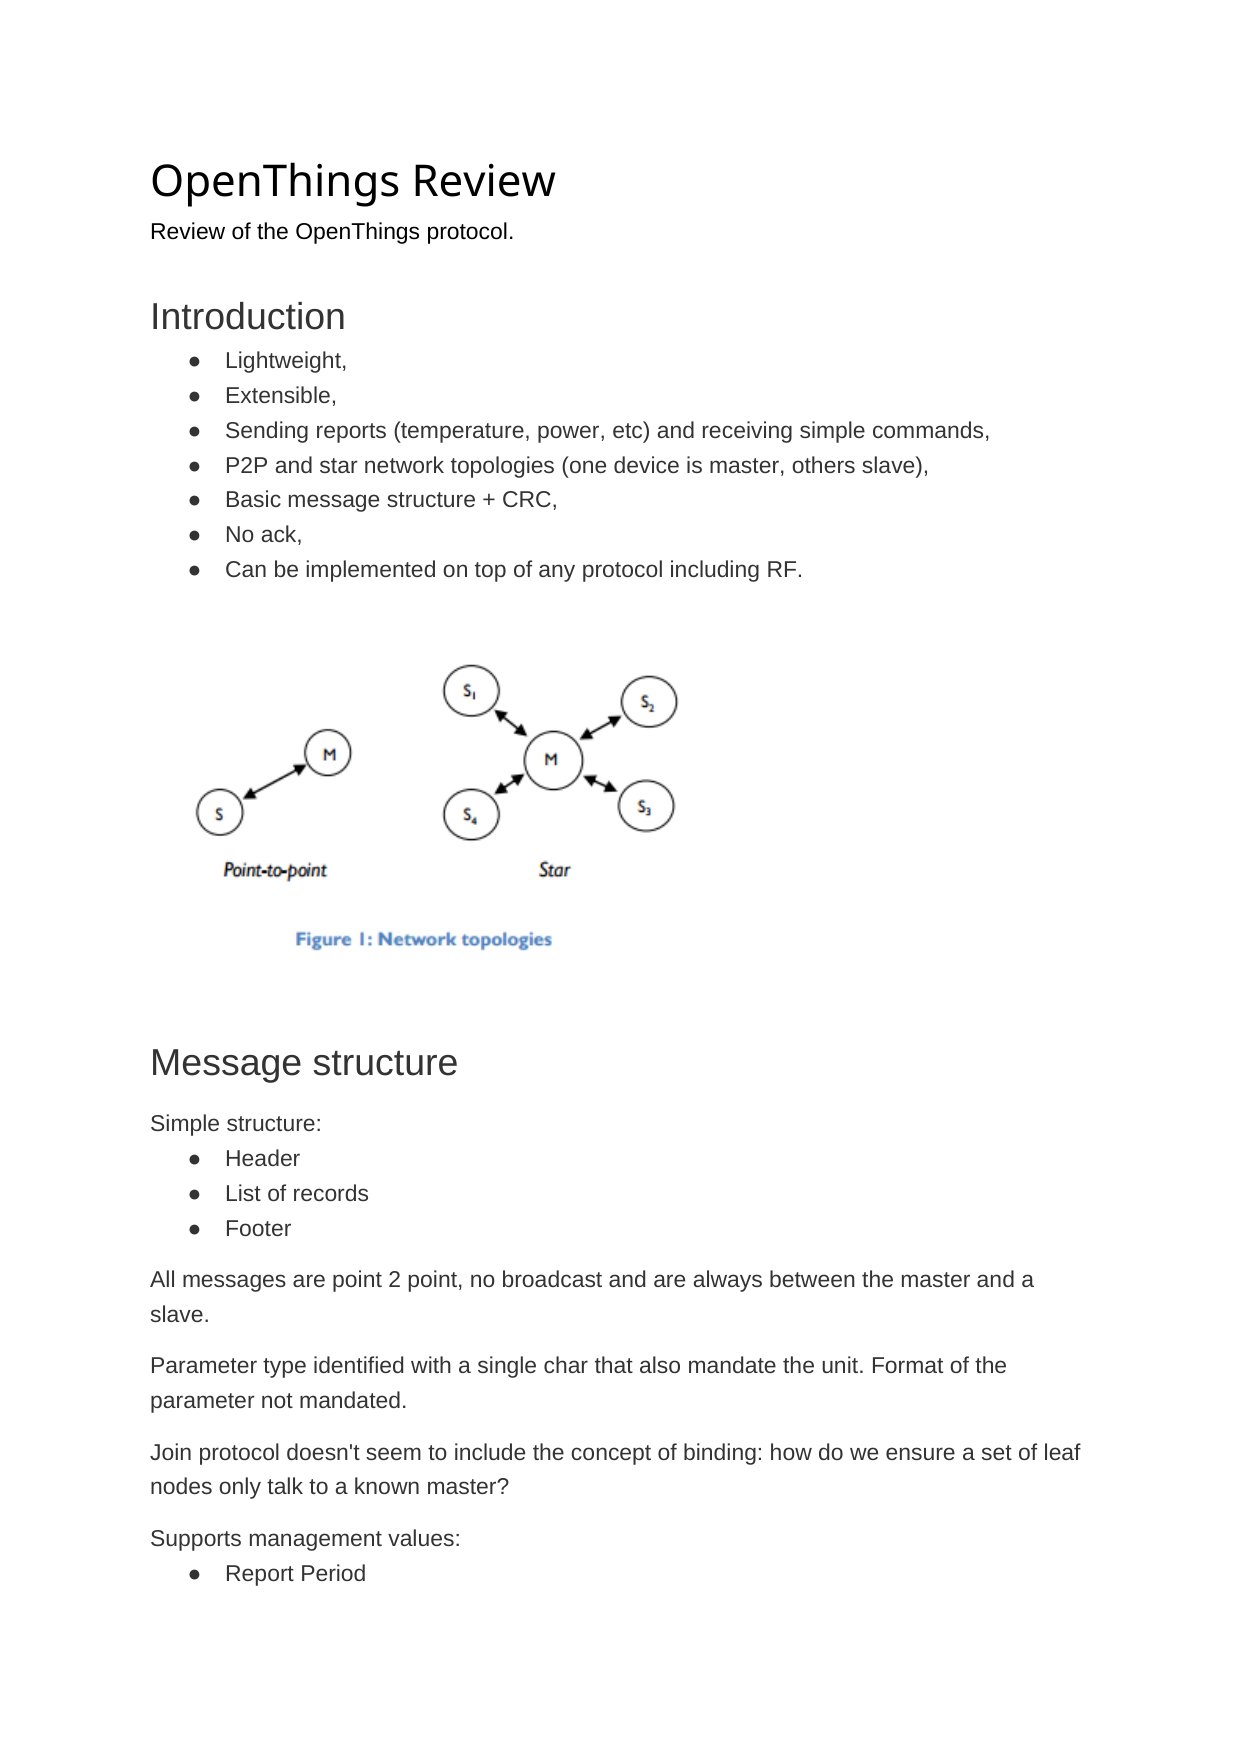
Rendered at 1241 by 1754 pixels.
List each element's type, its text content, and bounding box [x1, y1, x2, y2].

text Join protocol doesn't seem to include the concept of binding: how do we ensure a set of leaf nodes only talk to a known master? [150, 1439, 1091, 1499]
list List of records [201, 1180, 1091, 1206]
subtitle Message structure [150, 1042, 1091, 1084]
subtitle Introduction [150, 296, 1091, 338]
text Supports management values: [150, 1525, 1091, 1551]
picture [168, 627, 704, 966]
list Header [201, 1146, 1091, 1171]
list Report Period [201, 1560, 1091, 1586]
list Lightweight, [201, 348, 1091, 374]
list Footer [201, 1215, 1091, 1241]
text Simple structure: [150, 1111, 1091, 1136]
list No ack, [201, 522, 1091, 548]
title OpenThings Review [150, 150, 1091, 209]
text Review of the OpenThings protocol. [150, 218, 1091, 244]
list Sending reports (temperature, power, etc) and receiving simple commands, [201, 418, 1091, 443]
list Basic message structure + CRC, [201, 487, 1091, 513]
list Can be implemented on top of any protocol including RF. [201, 557, 1091, 582]
text All messages are point 2 point, no broadcast and are always between the master and a slave. [150, 1267, 1091, 1327]
list P2P and star network topologies (one device is master, others slave), [187, 452, 1091, 478]
text Parameter type identified with a single char that also mandate the unit. Format of the parameter not mandated. [150, 1353, 1091, 1413]
list Extensible, [201, 383, 1091, 408]
